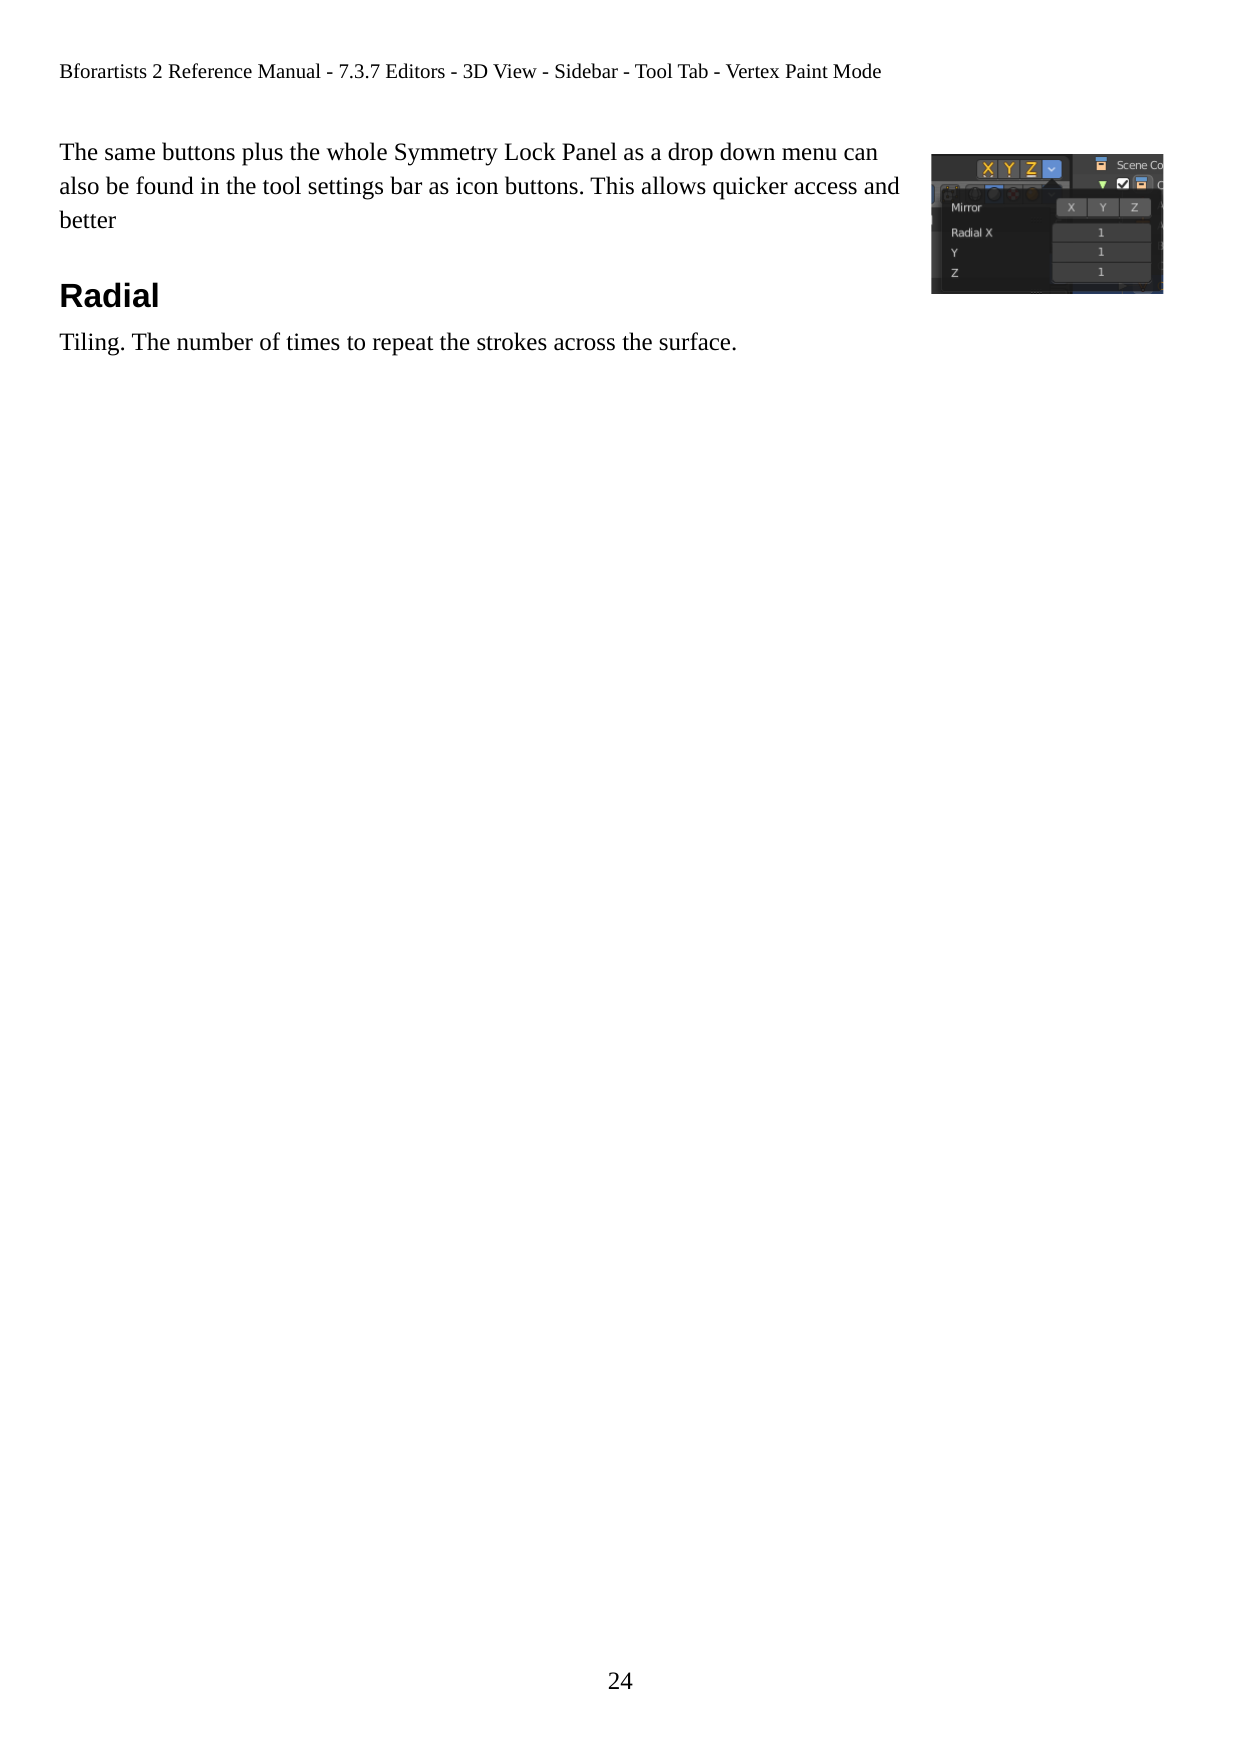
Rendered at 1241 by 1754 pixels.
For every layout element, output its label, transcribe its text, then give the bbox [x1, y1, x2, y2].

text Tiling. The number of times to repeat the strokes across the surface. [59, 327, 1181, 355]
text The same buttons plus the whole Symmetry Lock Panel as a drop down menu can also be found in the tool settings bar as icon buttons. This allows quicker access and better [59, 137, 1181, 234]
picture [931, 154, 1164, 294]
subtitle Radial [59, 276, 1181, 314]
